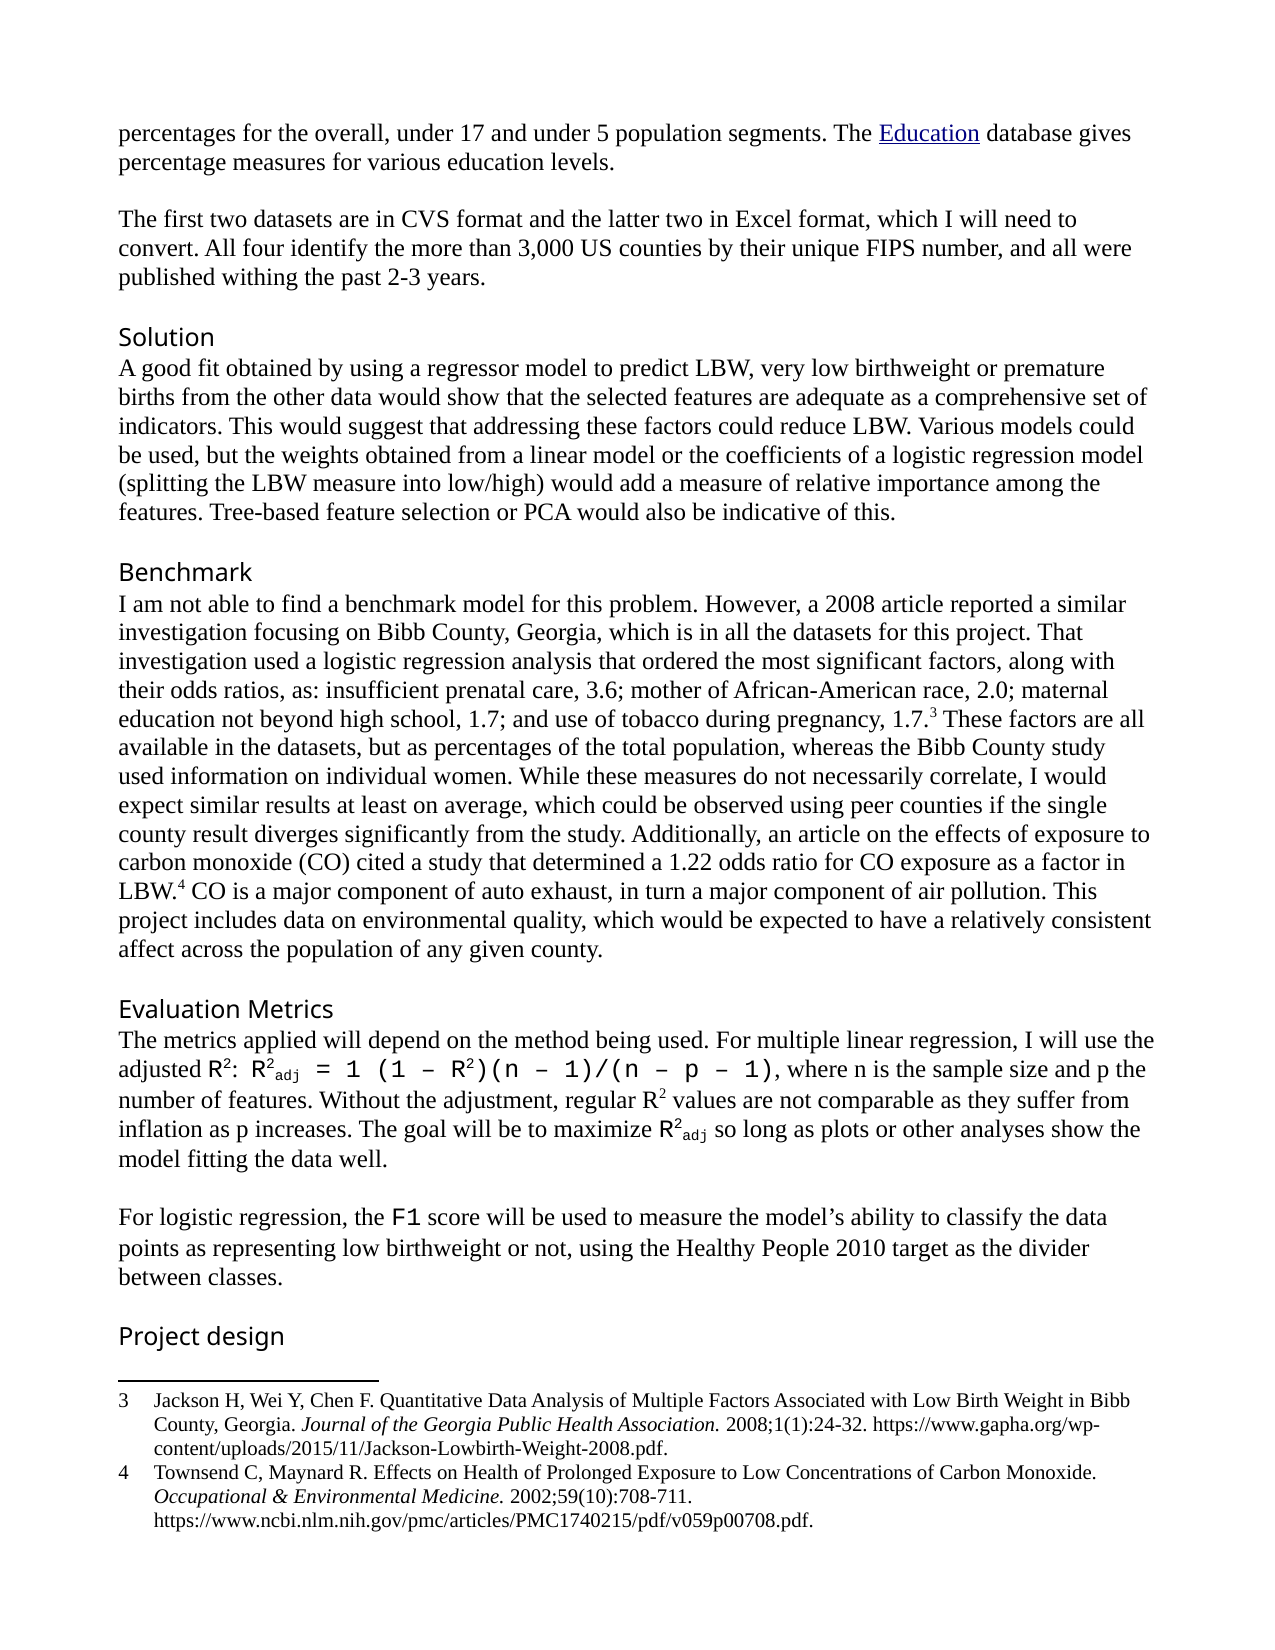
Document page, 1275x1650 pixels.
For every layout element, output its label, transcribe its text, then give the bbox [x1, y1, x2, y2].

text For logistic regression, the F1 score will be used to measure the model’s ability to classify the data points as representing low birthweight or not, using the Healthy People 2010 target as the divider between classes. [118, 1202, 1157, 1290]
text percentages for the overall, under 17 and under 5 population segments. The Education database gives percentage measures for various education levels. [118, 118, 1157, 176]
text I am not able to find a benchmark model for this problem. However, a 2008 article reported a similar investigation focusing on Bibb County, Georgia, which is in all the datasets for this project. That investigation used a logistic regression analysis that ordered the most significant factors, along with their odds ratios, as: insufficient prenatal care, 3.6; mother of African-American race, 2.0; maternal education not beyond high school, 1.7; and use of tobacco during pregnancy, 1.7. These factors are all available in the datasets, but as percentages of the total population, whereas the Bibb County study used information on individual women. While these measures do not necessarily correlate, I would expect similar results at least on average, which could be observed using peer counties if the single county result diverges significantly from the study. Additionally, an article on the effects of exposure to carbon monoxide (CO) cited a study that determined a 1.22 odds ratio for CO exposure as a factor in LBW. CO is a major component of auto exhaust, in turn a major component of air pollution. This project includes data on environmental quality, which would be expected to have a relatively consistent affect across the population of any given county. [118, 589, 1157, 962]
text Benchmark [118, 555, 1157, 589]
text A good fit obtained by using a regressor model to predict LBW, very low birthweight or premature births from the other data would show that the selected features are adequate as a comprehensive set of indicators. This would suggest that addressing these factors could reduce LBW. Various models could be used, but the weights obtained from a linear model or the coefficients of a logistic regression model (splitting the LBW measure into low/high) would add a measure of relative importance among the features. Tree-based feature selection or PCA would also be indicative of this. [118, 353, 1157, 526]
text Solution [118, 319, 1157, 353]
text The first two datasets are in CVS format and the latter two in Excel format, which I will need to convert. All four identify the more than 3,000 US counties by their unique FIPS number, and all were published withing the past 2-3 years. [118, 204, 1157, 291]
text Townsend C, Maynard R. Effects on Health of Prolonged Exposure to Low Concentrations of Carbon Monoxide. Occupational & Environmental Medicine. 2002;59(10):708-711. https://www.ncbi.nlm.nih.gov/pmc/articles/PMC1740215/pdf/v059p00708.pdf. [118, 1460, 1157, 1532]
text Project design [118, 1319, 1157, 1353]
text Evaluation Metrics [118, 991, 1157, 1025]
text Jackson H, Wei Y, Chen F. Quantitative Data Analysis of Multiple Factors Associated with Low Birth Weight in Bibb County, Georgia. Journal of the Georgia Public Health Association. 2008;1(1):24-32. https://www.gapha.org/wp-content/uploads/2015/11/Jackson-Lowbirth-Weight-2008.pdf. [118, 1387, 1157, 1460]
text The metrics applied will depend on the method being used. For multiple linear regression, I will use the adjusted R2: R2adj = 1 (1 – R2)(n – 1)/(n – p – 1), where n is the sample size and p the number of features. Without the adjustment, regular R2 values are not comparable as they suffer from inflation as p increases. The goal will be to maximize R2adj so long as plots or other analyses show the model fitting the data well. [118, 1025, 1157, 1173]
